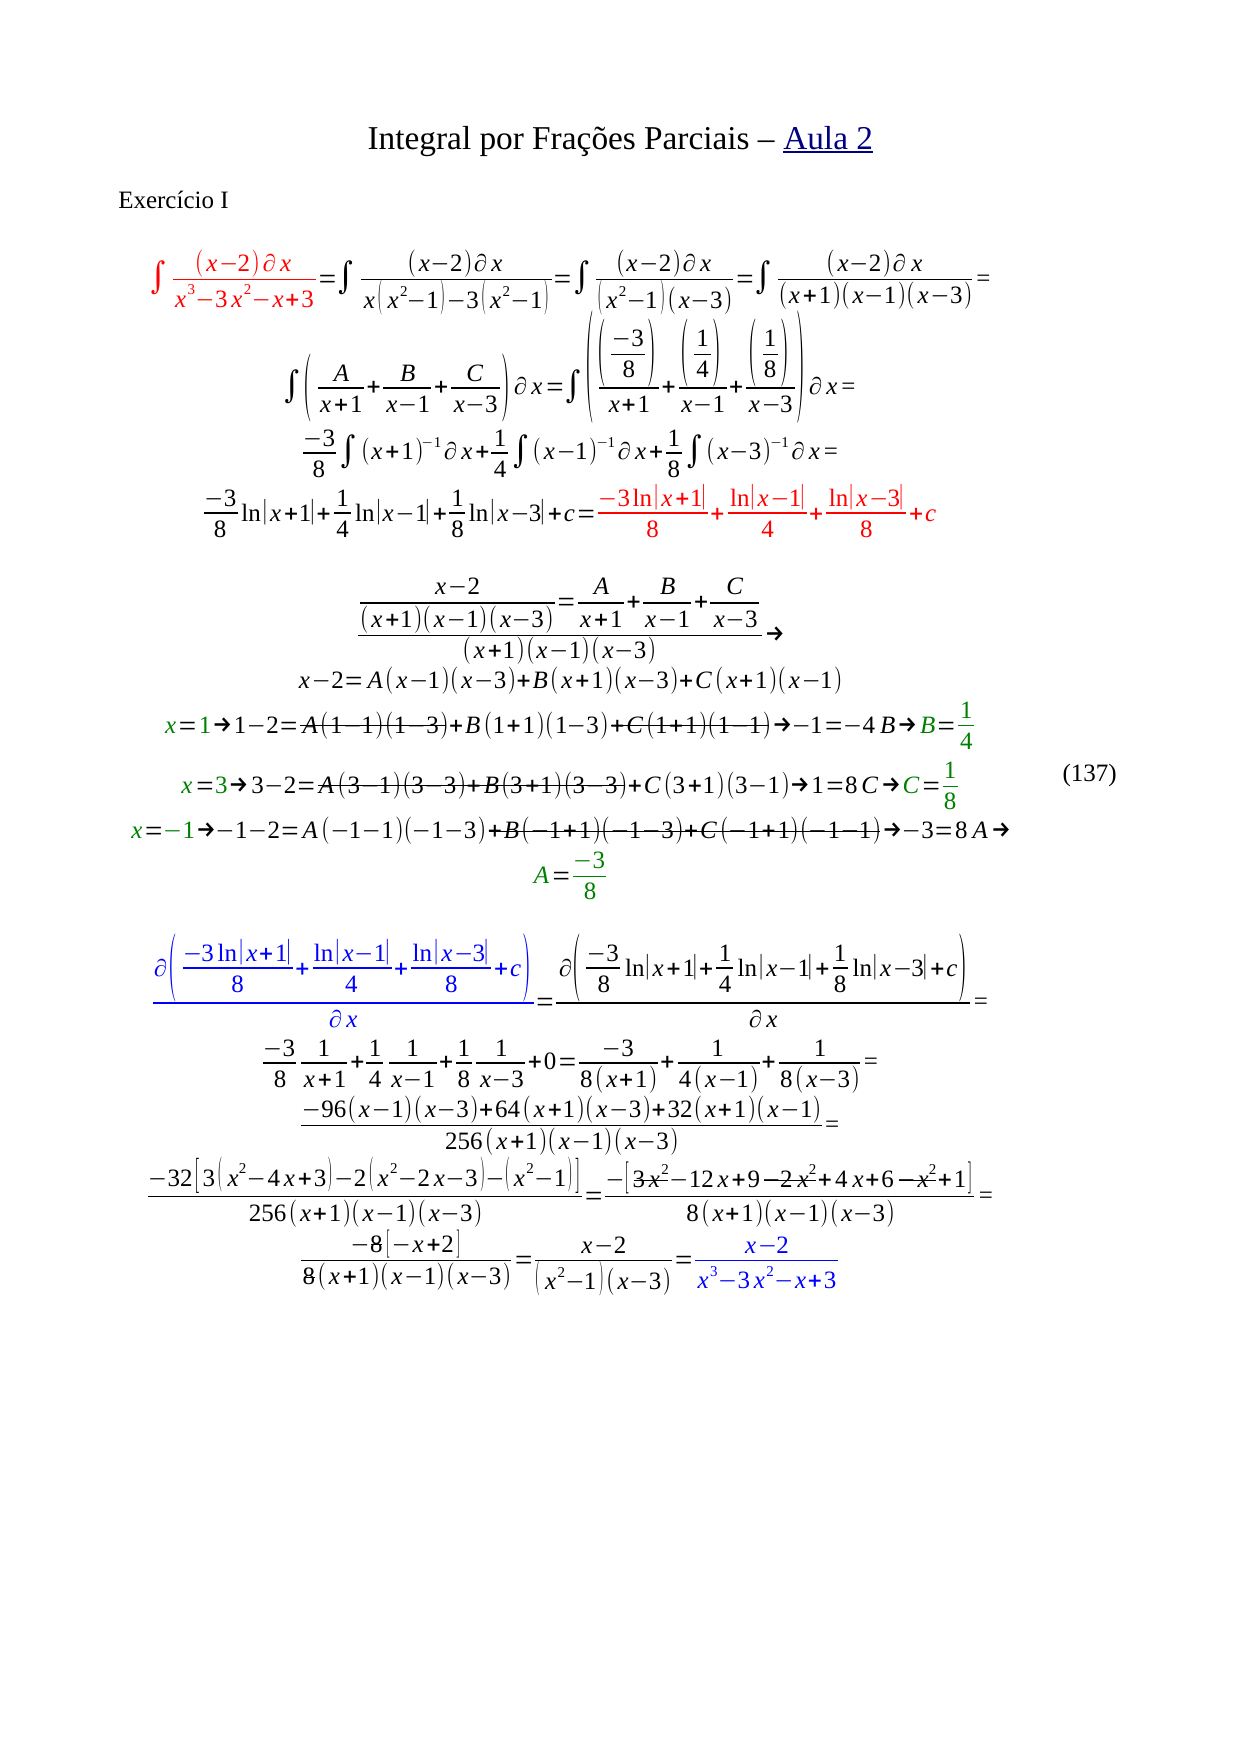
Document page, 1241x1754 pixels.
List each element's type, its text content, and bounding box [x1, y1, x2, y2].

table_header (137) [1010, 243, 1122, 1302]
text Integral por Frações Parciais – Aula 2 [118, 118, 1122, 156]
table_header [118, 243, 1010, 1302]
text Exercício I [118, 185, 1122, 214]
